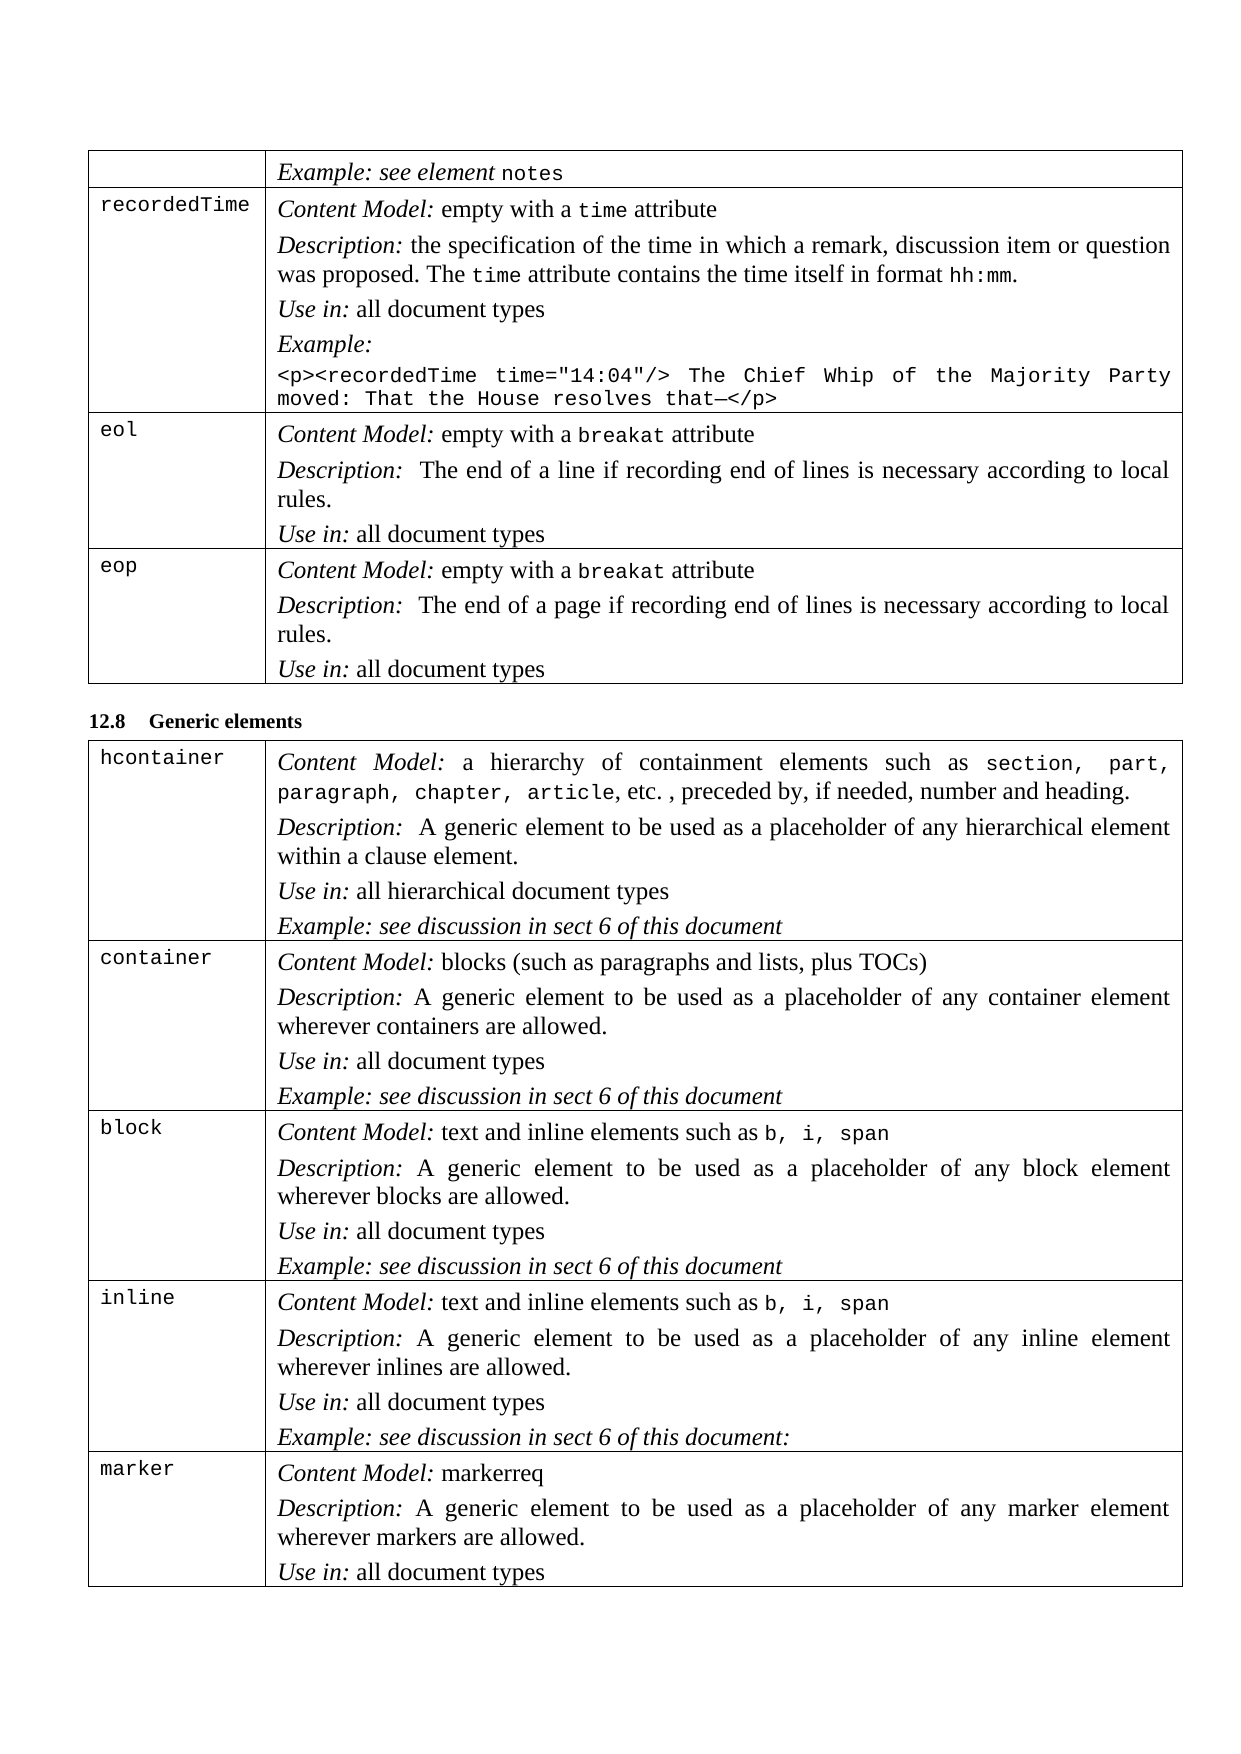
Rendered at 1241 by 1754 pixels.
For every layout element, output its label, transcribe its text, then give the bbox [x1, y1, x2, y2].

table_cell marker [89, 1452, 265, 1586]
table_cell eop [89, 549, 265, 683]
table_cell Content Model: empty with a time attribute Description: the specification of the time in which a remark, discussion item or question was proposed. The time attribute contains the time itself in format hh:mm. Use in: all document types Example: <p><recordedTime time="14:04"/> The Chief Whip of the Majority Party moved: That the House resolves that—</p> [266, 188, 1182, 412]
table_cell Example: see element notes [266, 151, 1182, 187]
table_cell container [89, 941, 265, 1109]
table_cell block [89, 1111, 265, 1280]
table_cell Content Model: text and inline elements such as b, i, span Description: A generic element to be used as a placeholder of any block element wherever blocks are allowed. Use in: all document types Example: see discussion in sect 6 of this document [266, 1111, 1182, 1280]
table_cell Content Model: markerreq Description: A generic element to be used as a placeholder of any marker element wherever markers are allowed. Use in: all document types [266, 1452, 1182, 1586]
table_cell Content Model: empty with a breakat attribute Description: The end of a line if recording end of lines is necessary according to local rules. Use in: all document types [266, 413, 1182, 547]
subtitle Generic elements [89, 709, 1151, 733]
table_cell Content Model: text and inline elements such as b, i, span Description: A generic element to be used as a placeholder of any inline element wherever inlines are allowed. Use in: all document types Example: see discussion in sect 6 of this document: [266, 1281, 1182, 1451]
table_cell Content Model: empty with a breakat attribute Description: The end of a page if recording end of lines is necessary according to local rules. Use in: all document types [266, 549, 1182, 683]
table_cell recordedTime [89, 188, 265, 412]
table_cell [89, 151, 265, 187]
table_header Content Model: a hierarchy of containment elements such as section, part, paragraph, chapter, article, etc. , preceded by, if needed, number and heading. Description: A generic element to be used as a placeholder of any hierarchical element within a clause element. Use in: all hierarchical document types Example: see discussion in sect 6 of this document [266, 741, 1182, 940]
table_cell Content Model: blocks (such as paragraphs and lists, plus TOCs) Description: A generic element to be used as a placeholder of any container element wherever containers are allowed. Use in: all document types Example: see discussion in sect 6 of this document [266, 941, 1182, 1109]
table_header hcontainer [89, 741, 265, 940]
table_cell eol [89, 413, 265, 547]
table_cell inline [89, 1281, 265, 1451]
